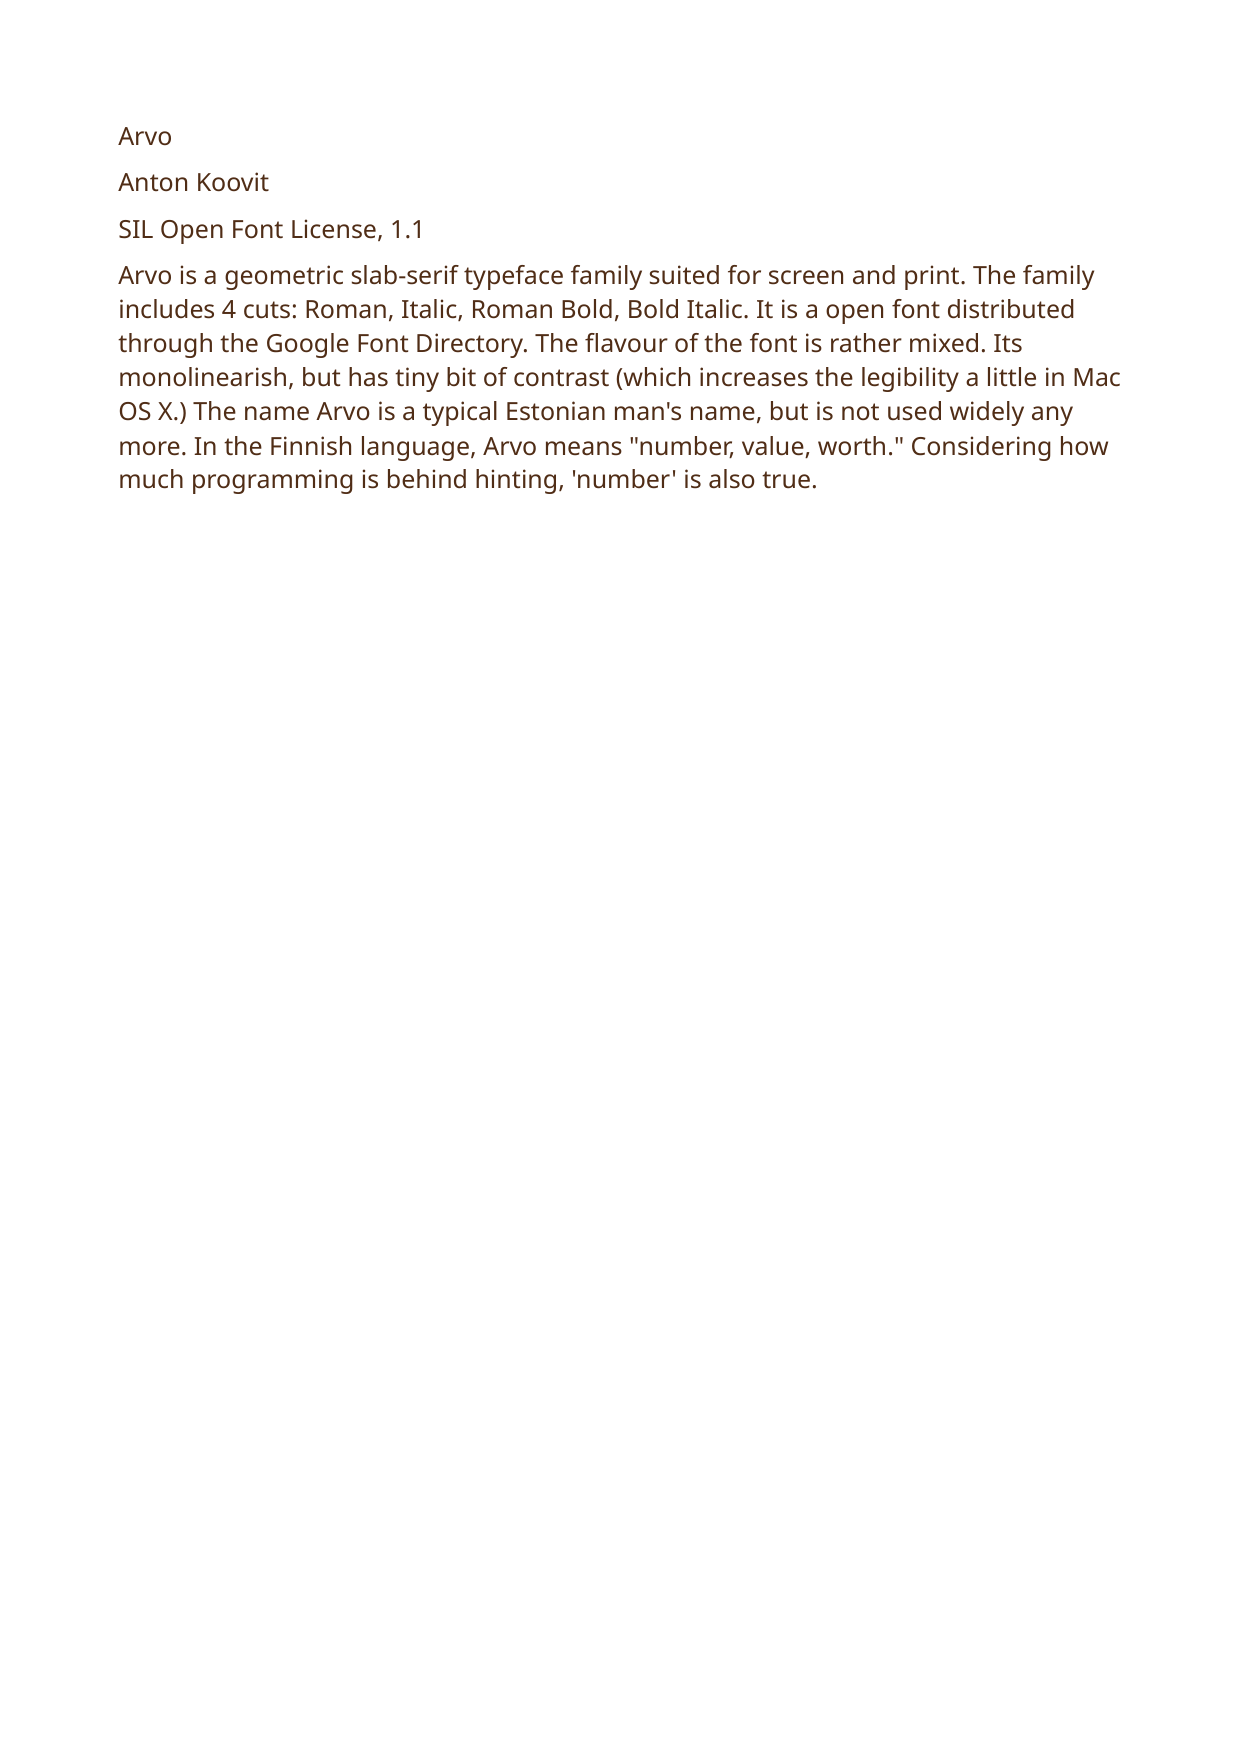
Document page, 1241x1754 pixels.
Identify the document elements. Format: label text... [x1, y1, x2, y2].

text Arvo [118, 118, 1122, 152]
text Anton Koovit [118, 165, 1122, 199]
text SIL Open Font License, 1.1 [118, 211, 1122, 245]
text Arvo is a geometric slab-serif typeface family suited for screen and print. The family includes 4 cuts: Roman, Italic, Roman Bold, Bold Italic. It is a open font distributed through the Google Font Directory. The flavour of the font is rather mixed. Its monolinearish, but has tiny bit of contrast (which increases the legibility a little in Mac OS X.) The name Arvo is a typical Estonian man's name, but is not used widely any more. In the Finnish language, Arvo means "number, value, worth." Considering how much programming is behind hinting, 'number' is also true. [118, 258, 1122, 496]
